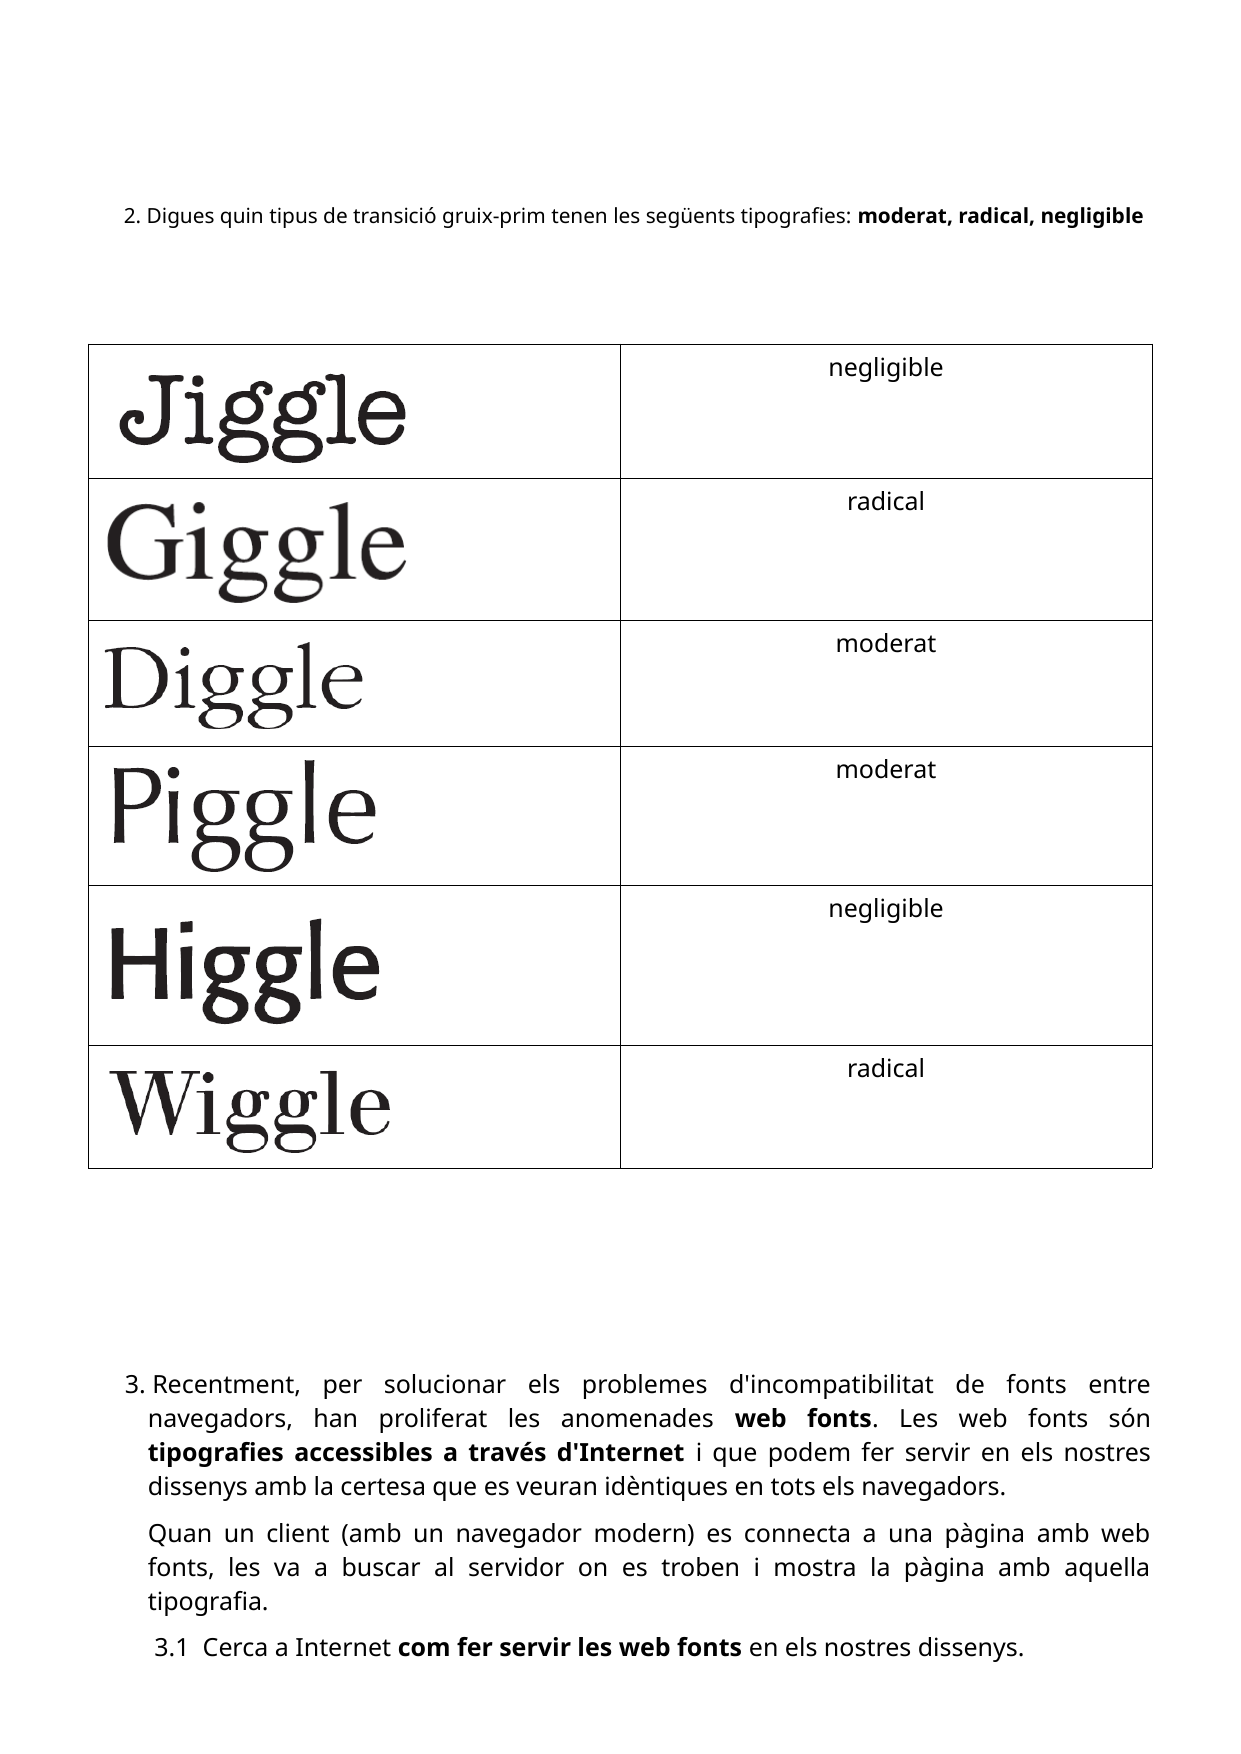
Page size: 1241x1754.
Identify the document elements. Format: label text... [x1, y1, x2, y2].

table_header [89, 345, 620, 478]
table_cell radical [621, 479, 1152, 620]
picture [94, 751, 395, 880]
table_cell [89, 621, 620, 746]
list Recentment, per solucionar els problemes d'incompatibilitat de fonts entre navegadors, han proliferat les anomenades web fonts. Les web fonts són tipografies accessibles a través d'Internet i que podem fer servir en els nostres dissenys amb la certesa que es veuran idèntiques en tots els navegadors. [118, 1367, 1152, 1503]
picture [94, 1050, 404, 1162]
picture [94, 483, 415, 614]
table_cell moderat [621, 621, 1152, 746]
list Digues quin tipus de transició gruix-prim tenen les següents tipografies: moderat, radical, negligible [118, 201, 1152, 230]
list Cerca a Internet com fer servir les web fonts en els nostres dissenys. [148, 1630, 1152, 1664]
table_cell radical [621, 1046, 1152, 1167]
list Quan un client (amb un navegador modern) es connecta a una pàgina amb web fonts, les va a buscar al servidor on es troben i mostra la pàgina amb aquella tipografia. [118, 1515, 1152, 1617]
picture [94, 890, 398, 1040]
table_cell negligible [621, 886, 1152, 1045]
picture [94, 625, 372, 741]
table_cell [89, 747, 620, 885]
table_header negligible [621, 345, 1152, 478]
table_cell [89, 886, 620, 1045]
table_cell [89, 479, 620, 620]
picture [94, 349, 423, 473]
table_cell [89, 1046, 620, 1167]
table_cell moderat [621, 747, 1152, 885]
